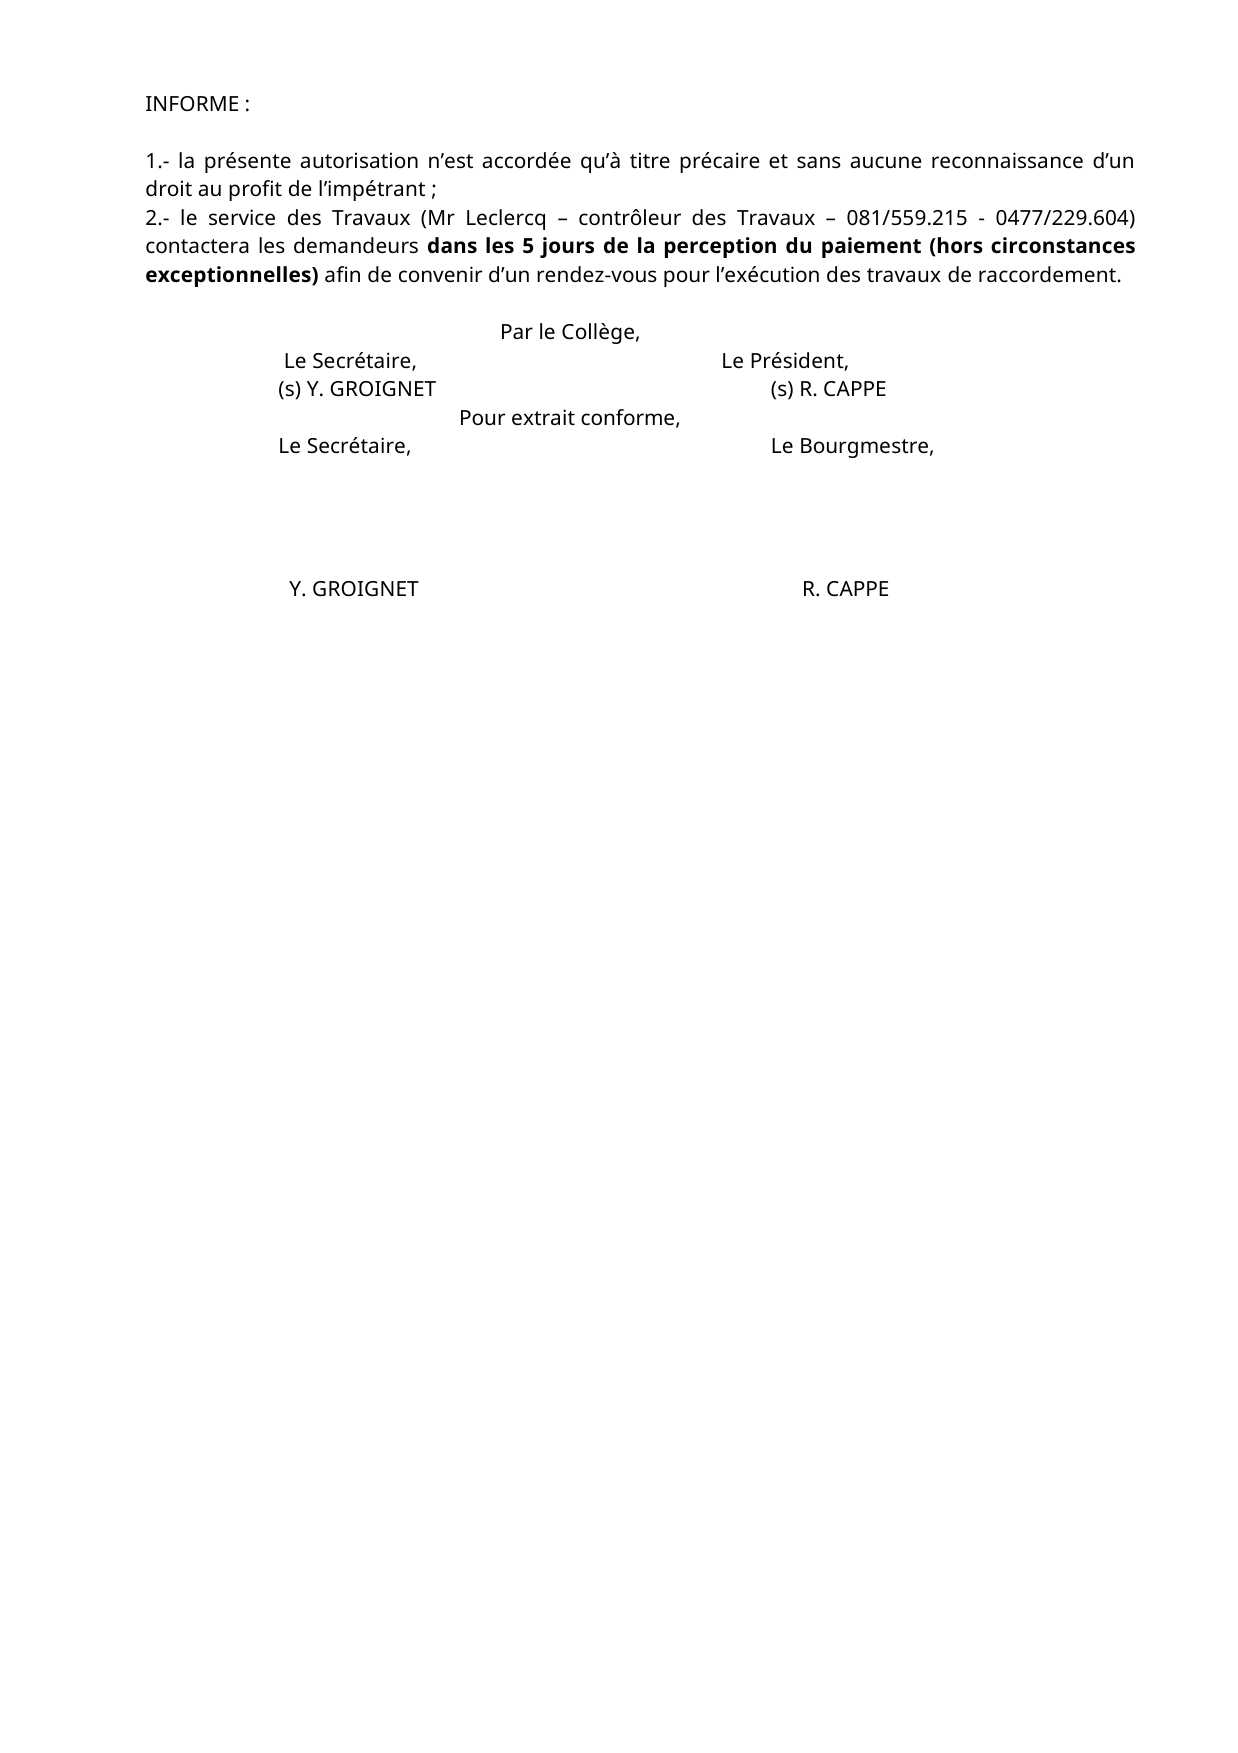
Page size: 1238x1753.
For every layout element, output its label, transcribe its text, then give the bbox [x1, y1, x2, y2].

text 1.- la présente autorisation n’est accordée qu’à titre précaire et sans aucune reconnaissance d’un droit au profit de l’impétrant ; [145, 146, 1137, 203]
text INFORME : [145, 89, 1137, 117]
text Le Secrétaire, Le Président, [263, 346, 1122, 374]
text 2.- le service des Travaux (Mr Leclercq – contrôleur des Travaux – 081/559.215 - 0477/229.604) contactera les demandeurs dans les 5 jours de la perception du paiement (hors circonstances exceptionnelles) afin de convenir d’un rendez-vous pour l’exécution des travaux de raccordement. [145, 203, 1137, 288]
text Pour extrait conforme, [263, 403, 1122, 431]
text Le Secrétaire, Le Bourgmestre, [263, 431, 1122, 460]
text Y. GROIGNET R. CAPPE [278, 574, 1122, 602]
text (s) Y. GROIGNET (s) R. CAPPE [263, 374, 1122, 403]
text Par le Collège, [263, 317, 1122, 346]
